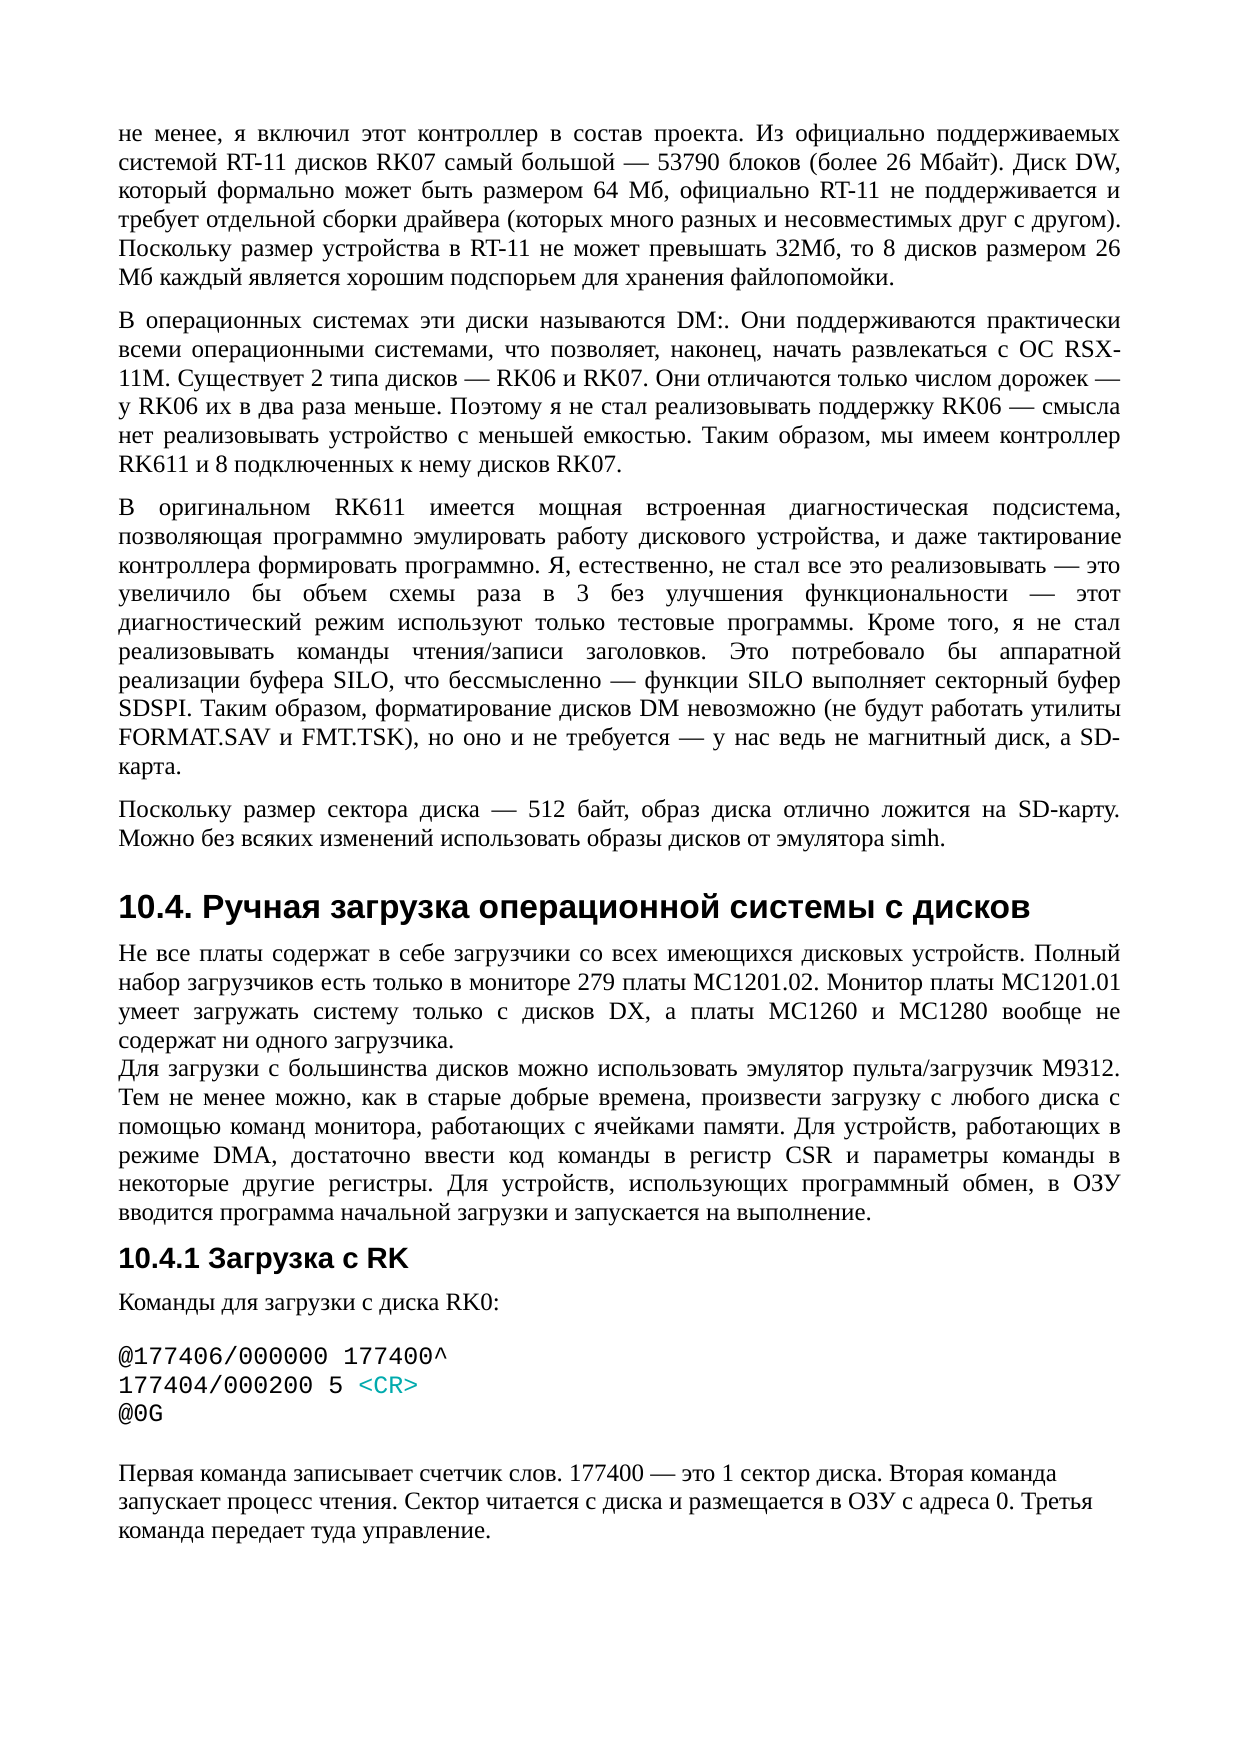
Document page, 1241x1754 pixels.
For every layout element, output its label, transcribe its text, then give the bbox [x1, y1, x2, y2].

text Для загрузки с большинства дисков можно использовать эмулятор пульта/загрузчик М9312. Тем не менее можно, как в старые добрые времена, произвести загрузку с любого диска с помощью команд монитора, работающих с ячейками памяти. Для устройств, работающих в режиме DMA, достаточно ввести код команды в регистр CSR и параметры команды в некоторые другие регистры. Для устройств, использующих программный обмен, в ОЗУ вводится программа начальной загрузки и запускается на выполнение. [118, 1053, 1122, 1226]
text Первая команда записывает счетчик слов. 177400 — это 1 сектор диска. Вторая команда запускает процесс чтения. Сектор читается с диска и размещается в ОЗУ с адреса 0. Третья команда передает туда управление. [118, 1458, 1122, 1544]
subtitle 10.4.1 Загрузка с RK [118, 1241, 1122, 1274]
text Команды для загрузки с диска RK0: [118, 1287, 1122, 1316]
text @0G [118, 1401, 1122, 1429]
subtitle 10.4. Ручная загрузка операционной системы с дисков [118, 887, 1122, 926]
text @177406/000000 177400^ [118, 1344, 1122, 1372]
text В оригинальном RK611 имеется мощная встроенная диагностическая подсистема, позволяющая программно эмулировать работу дискового устройства, и даже тактирование контроллера формировать программно. Я, естественно, не стал все это реализовывать — это увеличило бы объем схемы раза в 3 без улучшения функциональности — этот диагностический режим используют только тестовые программы. Кроме того, я не стал реализовывать команды чтения/записи заголовков. Это потребовало бы аппаратной реализации буфера SILO, что бессмысленно — функции SILO выполняет секторный буфер SDSPI. Таким образом, форматирование дисков DM невозможно (не будут работать утилиты FORMAT.SAV и FMT.TSK), но оно и не требуется — у нас ведь не магнитный диск, а SD-карта. [118, 492, 1122, 780]
text 177404/000200 5 <CR> [118, 1372, 1122, 1401]
text Поскольку размер сектора диска — 512 байт, образ диска отлично ложится на SD-карту. Можно без всяких изменений использовать образы дисков от эмулятора simh. [118, 794, 1122, 852]
text Не все платы содержат в себе загрузчики со всех имеющихся дисковых устройств. Полный набор загрузчиков есть только в мониторе 279 платы МС1201.02. Монитор платы МС1201.01 умеет загружать систему только с дисков DX, а платы МС1260 и МС1280 вообще не содержат ни одного загрузчика. [118, 938, 1122, 1053]
text В операционных системах эти диски называются DM:. Они поддерживаются практически всеми операционными системами, что позволяет, наконец, начать развлекаться с ОС RSX-11M. Существует 2 типа дисков — RK06 и RK07. Они отличаются только числом дорожек — у RK06 их в два раза меньше. Поэтому я не стал реализовывать поддержку RK06 — смысла нет реализовывать устройство с меньшей емкостью. Таким образом, мы имеем контроллер RK611 и 8 подключенных к нему дисков RK07. [118, 305, 1122, 478]
text не менее, я включил этот контроллер в состав проекта. Из официально поддерживаемых системой RT-11 дисков RK07 самый большой — 53790 блоков (более 26 Мбайт). Диск DW, который формально может быть размером 64 Мб, официально RT-11 не поддерживается и требует отдельной сборки драйвера (которых много разных и несовместимых друг с другом). Поскольку размер устройства в RT-11 не может превышать 32Мб, то 8 дисков размером 26 Мб каждый является хорошим подспорьем для хранения файлопомойки. [118, 118, 1122, 291]
